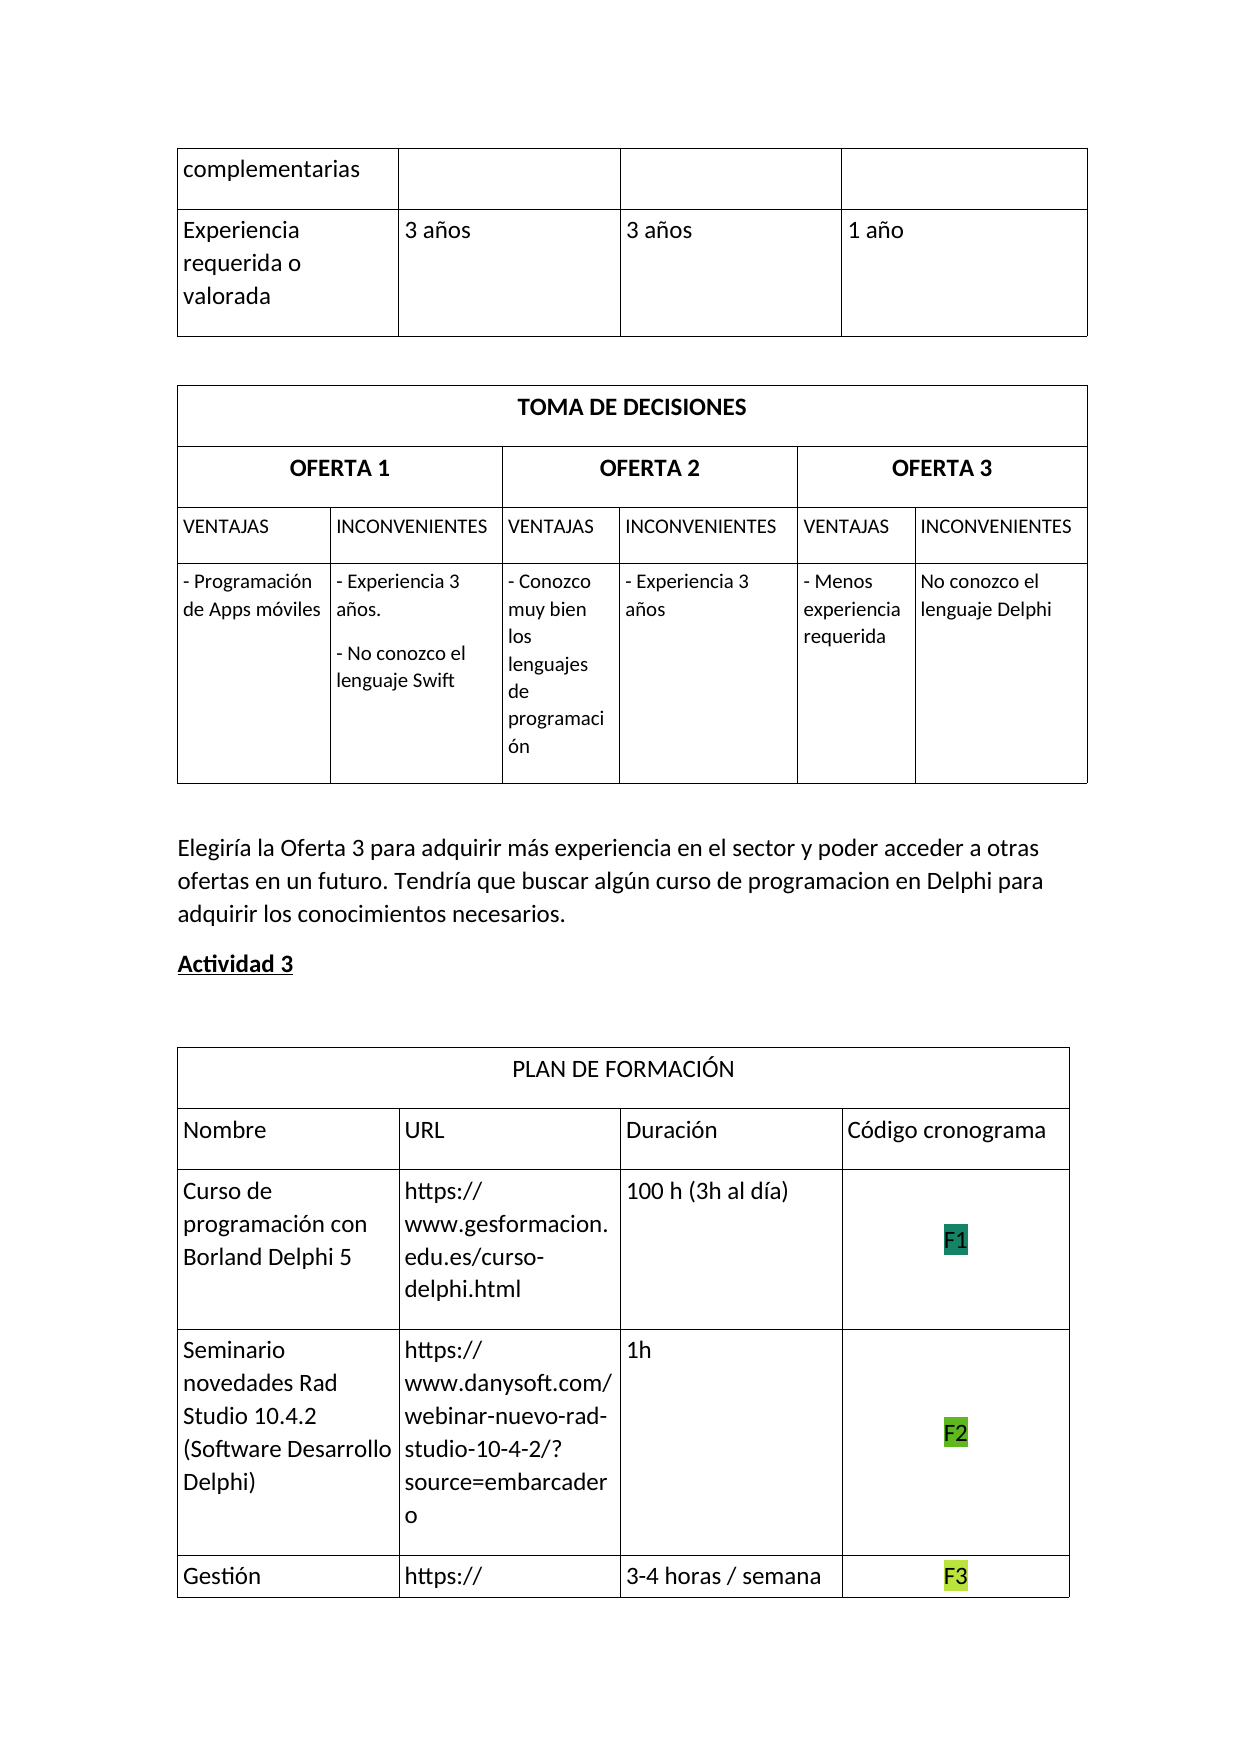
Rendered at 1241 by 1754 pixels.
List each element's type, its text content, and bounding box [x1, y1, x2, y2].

table_cell [842, 149, 1087, 209]
table_cell Nombre [178, 1109, 399, 1169]
table_cell 3 años [621, 210, 841, 336]
table_cell No conozco el lenguaje Delphi [916, 564, 1087, 783]
table_cell F2 [843, 1330, 1069, 1554]
text Actividad 3 [177, 948, 1063, 978]
table_cell INCONVENIENTES [331, 508, 502, 563]
table_cell OFERTA 1 [178, 447, 502, 507]
table_cell Duración [621, 1109, 842, 1169]
table_cell - Experiencia 3 años. - No conozco el lenguaje Swift [331, 564, 502, 783]
table_cell VENTAJAS [798, 508, 915, 563]
table_cell - Experiencia 3 años [620, 564, 797, 783]
table_cell complementarias [178, 149, 398, 209]
table_cell INCONVENIENTES [916, 508, 1087, 563]
table_cell 100 h (3h al día) [621, 1170, 842, 1329]
table_cell - Programación de Apps móviles [178, 564, 330, 783]
table_cell VENTAJAS [178, 508, 330, 563]
table_cell 3-4 horas / semana [621, 1556, 842, 1597]
table_cell [399, 149, 620, 209]
table_cell OFERTA 3 [798, 447, 1087, 507]
table_cell 3 años [399, 210, 620, 336]
table_cell Experiencia requerida o valorada [178, 210, 398, 336]
table_cell F3 [843, 1556, 1069, 1597]
table_cell 1 año [842, 210, 1087, 336]
table_cell - Conozco muy bien los lenguajes de programación [503, 564, 619, 783]
table_cell INCONVENIENTES [620, 508, 797, 563]
table_cell URL [400, 1109, 620, 1169]
table_header PLAN DE FORMACIÓN [178, 1048, 1069, 1108]
table_cell F1 [843, 1170, 1069, 1329]
table_cell Gestión [178, 1556, 399, 1597]
table_cell Curso de programación con Borland Delphi 5 [178, 1170, 399, 1329]
table_header TOMA DE DECISIONES [178, 386, 1087, 446]
table_cell - Menos experiencia requerida [798, 564, 915, 783]
table_cell https:// [400, 1556, 620, 1597]
table_cell 1h [621, 1330, 842, 1554]
table_cell https://www.gesformacion.edu.es/curso-delphi.html [400, 1170, 620, 1329]
table_cell VENTAJAS [503, 508, 619, 563]
table_cell Seminario novedades Rad Studio 10.4.2 (Software Desarrollo Delphi) [178, 1330, 399, 1554]
table_cell https://www.danysoft.com/webinar-nuevo-rad-studio-10-4-2/?source=embarcadero [400, 1330, 620, 1554]
text Elegiría la Oferta 3 para adquirir más experiencia en el sector y poder acceder a otras ofertas en un futuro. Tendría que buscar algún curso de programacion en Delphi para adquirir los conocimientos necesarios. [177, 832, 1063, 929]
table_cell Código cronograma [843, 1109, 1069, 1169]
table_cell OFERTA 2 [503, 447, 797, 507]
table_cell [621, 149, 841, 209]
